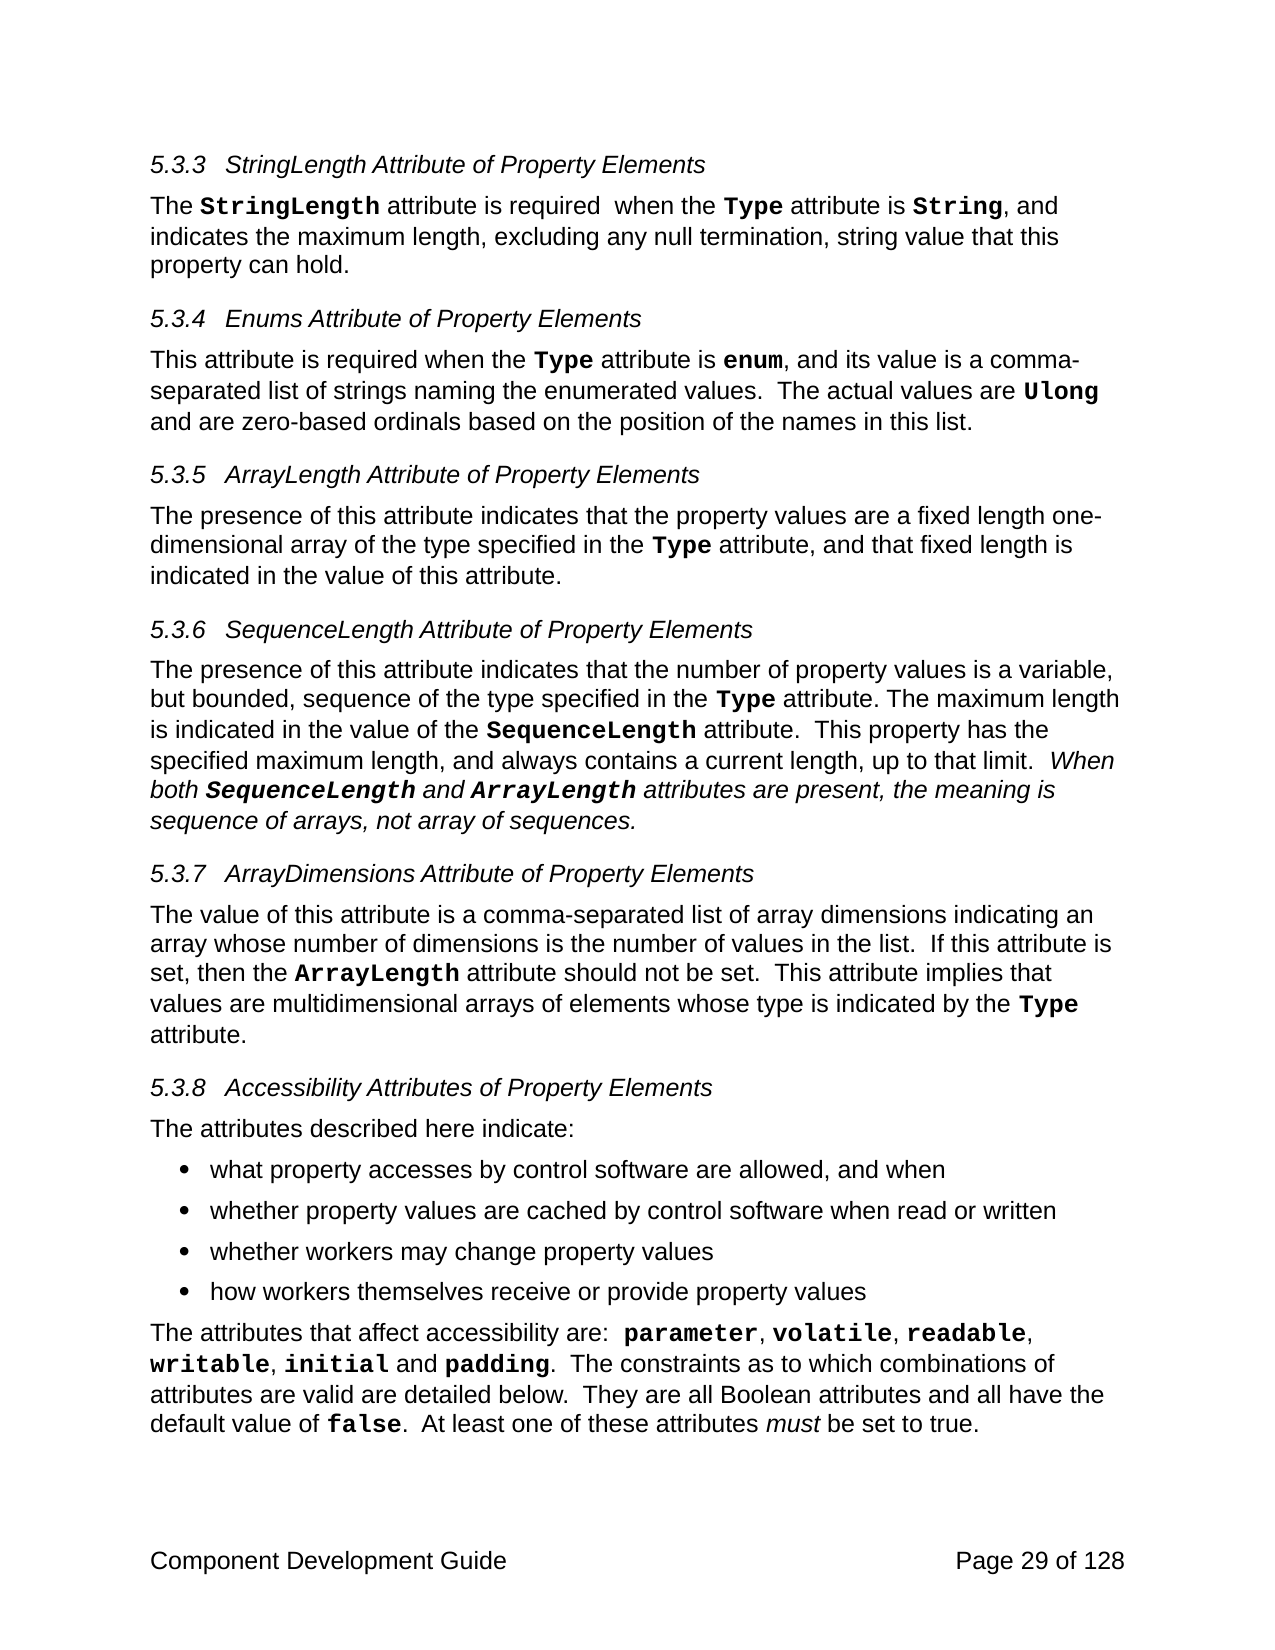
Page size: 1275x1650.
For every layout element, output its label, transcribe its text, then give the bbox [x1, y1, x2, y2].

list how workers themselves receive or provide property values [180, 1277, 1125, 1306]
list what property accesses by control software are allowed, and when [180, 1155, 1125, 1184]
text This attribute is required when the Type attribute is enum, and its value is a comma-separated list of strings naming the enumerated values. The actual values are Ulong and are zero-based ordinals based on the position of the names in this list. [150, 345, 1125, 436]
subtitle ArrayDimensions Attribute of Property Elements [150, 859, 1125, 888]
subtitle Accessibility Attributes of Property Elements [150, 1073, 1125, 1102]
text The value of this attribute is a comma-separated list of array dimensions indicating an array whose number of dimensions is the number of values in the list. If this attribute is set, then the ArrayLength attribute should not be set. This attribute implies that values are multidimensional arrays of elements whose type is indicated by the Type attribute. [150, 900, 1125, 1048]
text The StringLength attribute is required when the Type attribute is String, and indicates the maximum length, excluding any null termination, string value that this property can hold. [150, 191, 1125, 279]
subtitle StringLength Attribute of Property Elements [150, 150, 1125, 179]
text The attributes described here indicate: [150, 1114, 1125, 1143]
text The presence of this attribute indicates that the number of property values is a variable, but bounded, sequence of the type specified in the Type attribute. The maximum length is indicated in the value of the SequenceLength attribute. This property has the specified maximum length, and always contains a current length, up to that limit. When both SequenceLength and ArrayLength attributes are present, the meaning is sequence of arrays, not array of sequences. [150, 655, 1125, 834]
subtitle ArrayLength Attribute of Property Elements [150, 461, 1125, 489]
list whether property values are cached by control software when read or written [180, 1196, 1125, 1224]
text The presence of this attribute indicates that the property values are a fixed length one-dimensional array of the type specified in the Type attribute, and that fixed length is indicated in the value of this attribute. [150, 501, 1125, 590]
subtitle Enums Attribute of Property Elements [150, 304, 1125, 333]
text The attributes that affect accessibility are: parameter, volatile, readable, writable, initial and padding. The constraints as to which combinations of attributes are valid are detailed below. They are all Boolean attributes and all have the default value of false. At least one of these attributes must be set to true. [150, 1318, 1125, 1440]
list whether workers may change property values [180, 1236, 1125, 1265]
subtitle SequenceLength Attribute of Property Elements [150, 615, 1125, 643]
